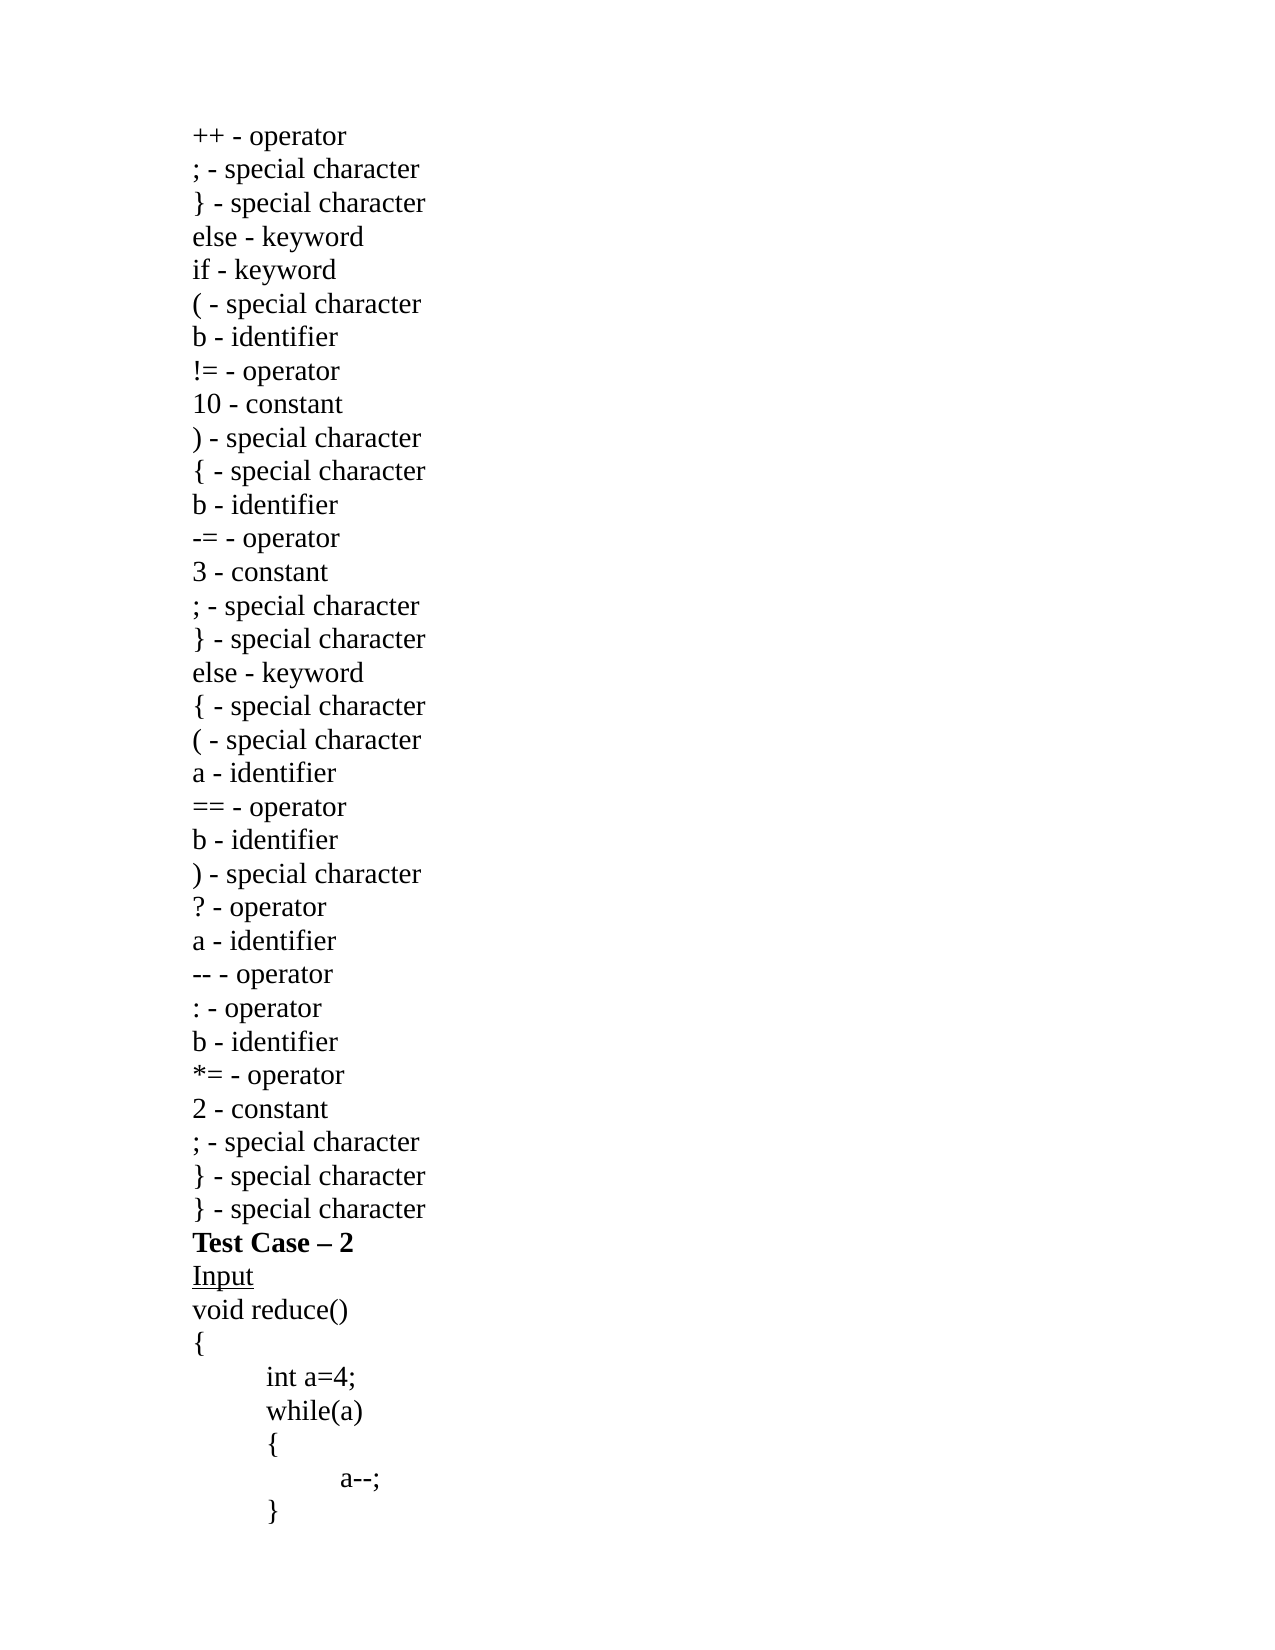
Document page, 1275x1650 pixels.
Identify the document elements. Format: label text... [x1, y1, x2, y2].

text { [118, 1326, 1157, 1359]
text else - keyword [118, 219, 1157, 252]
text else - keyword [118, 655, 1157, 688]
text a--; [118, 1460, 1157, 1493]
text b - identifier [118, 487, 1157, 521]
text != - operator [118, 353, 1157, 386]
text int a=4; [118, 1359, 1157, 1393]
text b - identifier [118, 319, 1157, 353]
text if - keyword [118, 252, 1157, 286]
text { - special character [118, 453, 1157, 487]
text ; - special character [118, 1124, 1157, 1158]
text : - operator [118, 990, 1157, 1024]
text *= - operator [118, 1057, 1157, 1091]
text ( - special character [118, 722, 1157, 755]
text ( - special character [118, 286, 1157, 319]
text -- - operator [118, 957, 1157, 990]
text == - operator [118, 789, 1157, 822]
text while(a) [118, 1393, 1157, 1426]
text } - special character [118, 185, 1157, 219]
text 3 - constant [118, 554, 1157, 588]
text } - special character [118, 1191, 1157, 1225]
text ; - special character [118, 152, 1157, 185]
text { - special character [118, 688, 1157, 722]
text } - special character [118, 621, 1157, 655]
text ? - operator [118, 889, 1157, 923]
text } - special character [118, 1158, 1157, 1191]
text } [118, 1493, 1157, 1527]
text ) - special character [118, 420, 1157, 453]
text -= - operator [118, 521, 1157, 554]
text a - identifier [118, 923, 1157, 957]
text { [118, 1426, 1157, 1460]
text b - identifier [118, 822, 1157, 856]
text ; - special character [118, 588, 1157, 621]
text b - identifier [118, 1024, 1157, 1057]
text 2 - constant [118, 1091, 1157, 1124]
text 10 - constant [118, 386, 1157, 420]
text ++ - operator [118, 118, 1157, 152]
text a - identifier [118, 755, 1157, 789]
text Test Case – 2 Input void reduce() [118, 1225, 1157, 1326]
text ) - special character [118, 856, 1157, 889]
